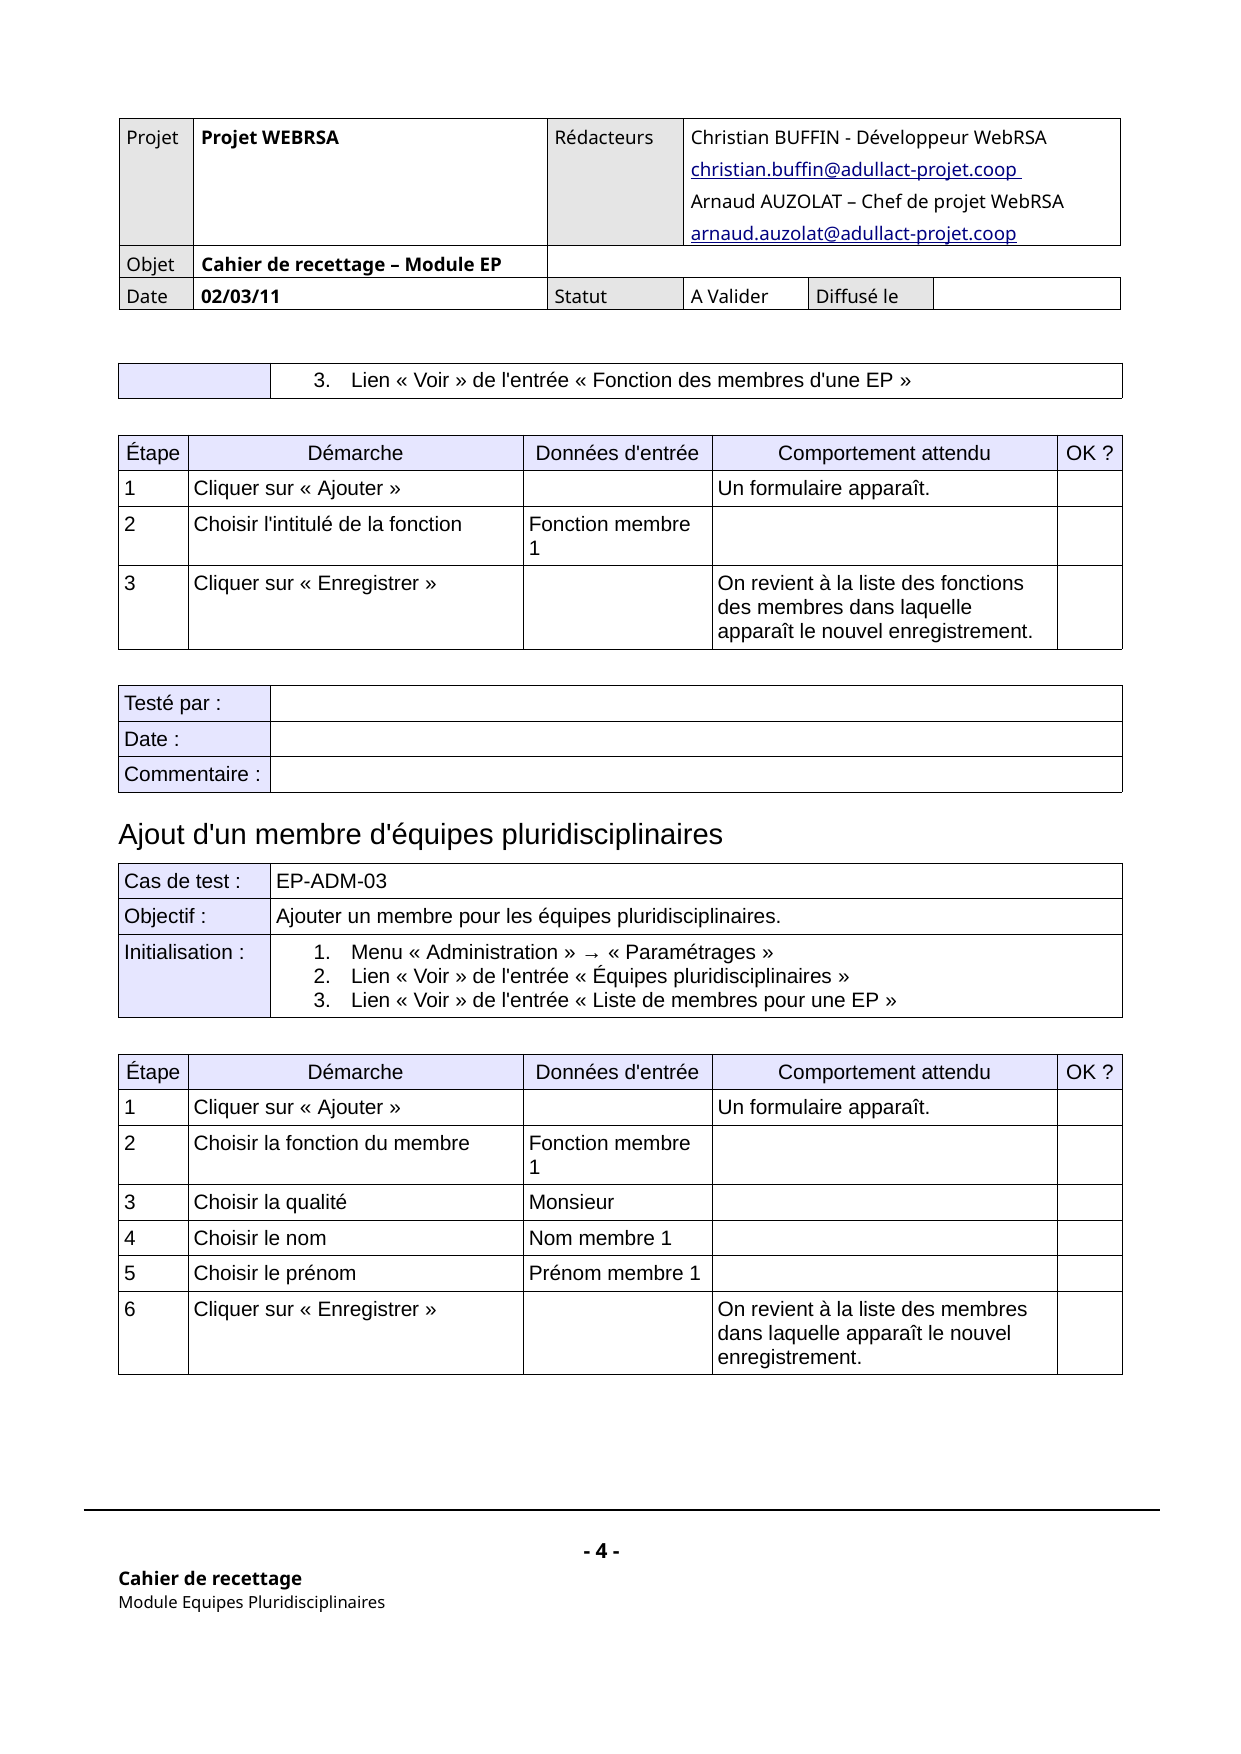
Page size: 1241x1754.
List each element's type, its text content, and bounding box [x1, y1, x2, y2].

table_cell Ajouter un membre pour les équipes pluridisciplinaires. [271, 899, 1122, 934]
table_cell Monsieur [524, 1185, 712, 1220]
table_cell 2 [119, 1126, 188, 1184]
table_cell [524, 471, 712, 506]
table_cell On revient à la liste des membres dans laquelle apparaît le nouvel enregistrement. [713, 1292, 1057, 1374]
table_cell [1058, 507, 1122, 565]
table_cell 6 [119, 1292, 188, 1374]
table_header Cas de test : [119, 864, 270, 898]
table_cell Nom membre 1 [524, 1221, 712, 1255]
table_cell 1 [119, 471, 188, 506]
table_header Données d'entrée [524, 436, 712, 470]
subtitle Ajout d'un membre d'équipes pluridisciplinaires [118, 817, 1122, 850]
table_cell [524, 1292, 712, 1374]
table_header Comportement attendu [713, 1055, 1057, 1089]
table_cell [713, 1221, 1057, 1255]
table_cell [524, 1090, 712, 1125]
table_cell Menu « Administration » → « Paramétrages » Lien « Voir » de l'entrée « Équipes pluridisciplinaires » Lien « Voir » de l'entrée « Fonction des membres d'une EP » [271, 364, 1122, 398]
table_cell Cliquer sur « Enregistrer » [189, 1292, 523, 1374]
table_cell 3 [119, 1185, 188, 1220]
table_cell Cliquer sur « Ajouter » [189, 471, 523, 506]
table_header Étape [119, 1055, 188, 1089]
table_header Comportement attendu [713, 436, 1057, 470]
table_cell Fonction membre 1 [524, 1126, 712, 1184]
table_header [271, 686, 1122, 721]
table_cell 3 [119, 566, 188, 648]
table_cell [524, 566, 712, 648]
table_header Démarche [189, 436, 523, 470]
table_cell [1058, 1126, 1122, 1184]
table_cell Choisir l'intitulé de la fonction [189, 507, 523, 565]
table_cell [271, 722, 1122, 756]
table_cell Objectif : [119, 899, 270, 934]
table_cell 1 [119, 1090, 188, 1125]
table_cell [713, 507, 1057, 565]
table_cell [1058, 566, 1122, 648]
table_header Testé par : [119, 686, 270, 721]
table_cell [1058, 1256, 1122, 1291]
table_header Démarche [189, 1055, 523, 1089]
table_cell Prénom membre 1 [524, 1256, 712, 1291]
table_cell Choisir le nom [189, 1221, 523, 1255]
table_cell [713, 1185, 1057, 1220]
table_header EP-ADM-03 [271, 864, 1122, 898]
table_cell [1058, 1090, 1122, 1125]
table_cell Un formulaire apparaît. [713, 1090, 1057, 1125]
table_cell Choisir le prénom [189, 1256, 523, 1291]
table_cell Choisir la fonction du membre [189, 1126, 523, 1184]
table_cell [119, 364, 270, 398]
table_cell 2 [119, 507, 188, 565]
table_cell [1058, 1221, 1122, 1255]
table_cell Menu « Administration » → « Paramétrages » Lien « Voir » de l'entrée « Équipes pluridisciplinaires » Lien « Voir » de l'entrée « Liste de membres pour une EP » [271, 935, 1122, 1017]
table_cell Commentaire : [119, 757, 270, 792]
table_cell Cliquer sur « Enregistrer » [189, 566, 523, 648]
table_cell 5 [119, 1256, 188, 1291]
table_cell [271, 757, 1122, 792]
table_header Données d'entrée [524, 1055, 712, 1089]
table_cell Fonction membre 1 [524, 507, 712, 565]
table_header Étape [119, 436, 188, 470]
table_header OK ? [1058, 436, 1122, 470]
table_cell [713, 1126, 1057, 1184]
table_cell 4 [119, 1221, 188, 1255]
table_cell [1058, 471, 1122, 506]
table_cell Choisir la qualité [189, 1185, 523, 1220]
table_cell [713, 1256, 1057, 1291]
table_cell Cliquer sur « Ajouter » [189, 1090, 523, 1125]
table_cell Date : [119, 722, 270, 756]
table_cell Un formulaire apparaît. [713, 471, 1057, 506]
table_cell [1058, 1292, 1122, 1374]
table_cell [1058, 1185, 1122, 1220]
table_cell On revient à la liste des fonctions des membres dans laquelle apparaît le nouvel enregistrement. [713, 566, 1057, 648]
table_cell Initialisation : [119, 935, 270, 1017]
table_header OK ? [1058, 1055, 1122, 1089]
